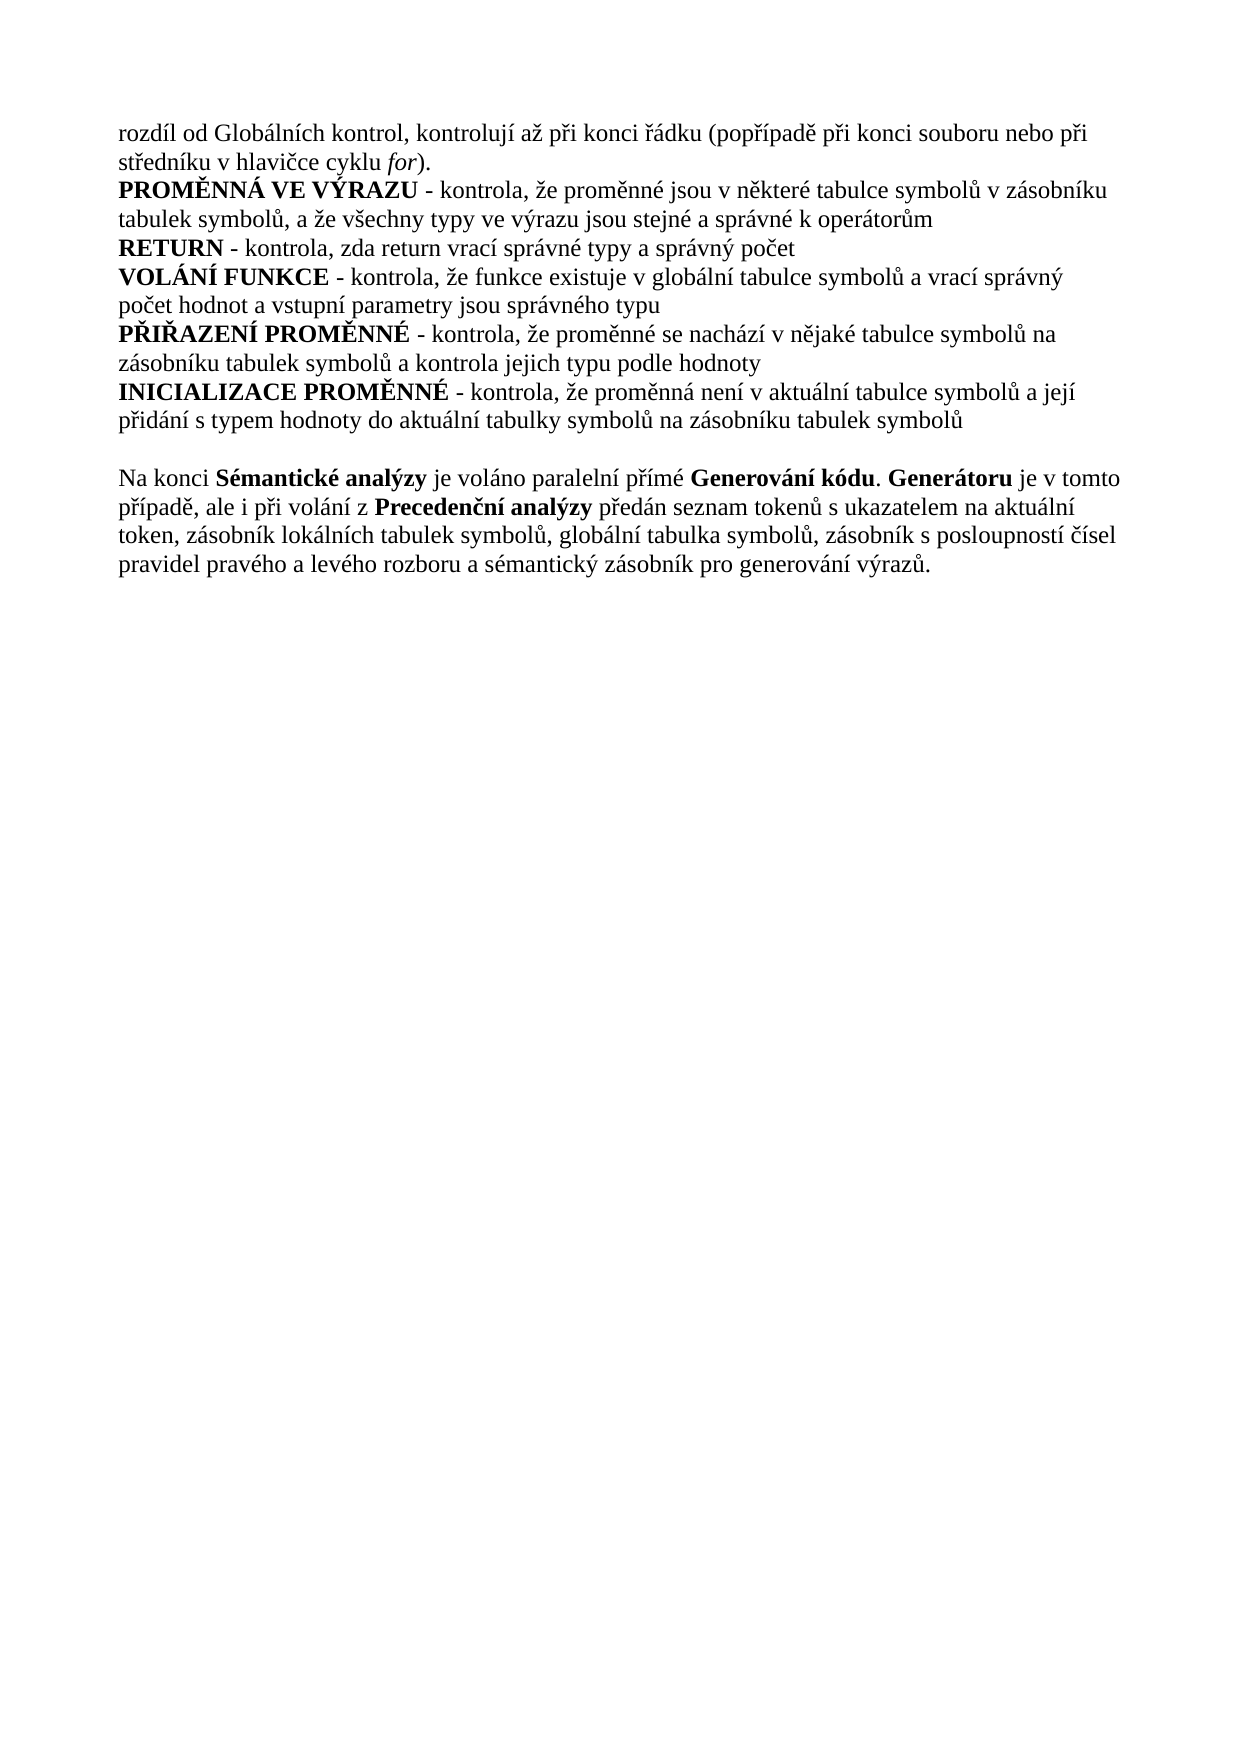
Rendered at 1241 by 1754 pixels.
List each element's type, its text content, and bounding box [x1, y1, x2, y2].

text RETURN - kontrola, zda return vrací správné typy a správný počet [118, 233, 1122, 262]
text PROMĚNNÁ VE VÝRAZU - kontrola, že proměnné jsou v některé tabulce symbolů v zásobníku tabulek symbolů, a že všechny typy ve výrazu jsou stejné a správné k operátorům [118, 176, 1122, 233]
text INICIALIZACE PROMĚNNÉ - kontrola, že proměnná není v aktuální tabulce symbolů a její přidání s typem hodnoty do aktuální tabulky symbolů na zásobníku tabulek symbolů [118, 377, 1122, 434]
text rozdíl od Globálních kontrol, kontrolují až při konci řádku (popřípadě při konci souboru nebo při středníku v hlavičce cyklu for). [118, 118, 1122, 176]
text VOLÁNÍ FUNKCE - kontrola, že funkce existuje v globální tabulce symbolů a vrací správný počet hodnot a vstupní parametry jsou správného typu [118, 262, 1122, 319]
text Na konci Sémantické analýzy je voláno paralelní přímé Generování kódu. Generátoru je v tomto případě, ale i při volání z Precedenční analýzy předán seznam tokenů s ukazatelem na aktuální token, zásobník lokálních tabulek symbolů, globální tabulka symbolů, zásobník s posloupností čísel pravidel pravého a levého rozboru a sémantický zásobník pro generování výrazů. [118, 463, 1122, 578]
text PŘIŘAZENÍ PROMĚNNÉ - kontrola, že proměnné se nachází v nějaké tabulce symbolů na zásobníku tabulek symbolů a kontrola jejich typu podle hodnoty [118, 319, 1122, 377]
